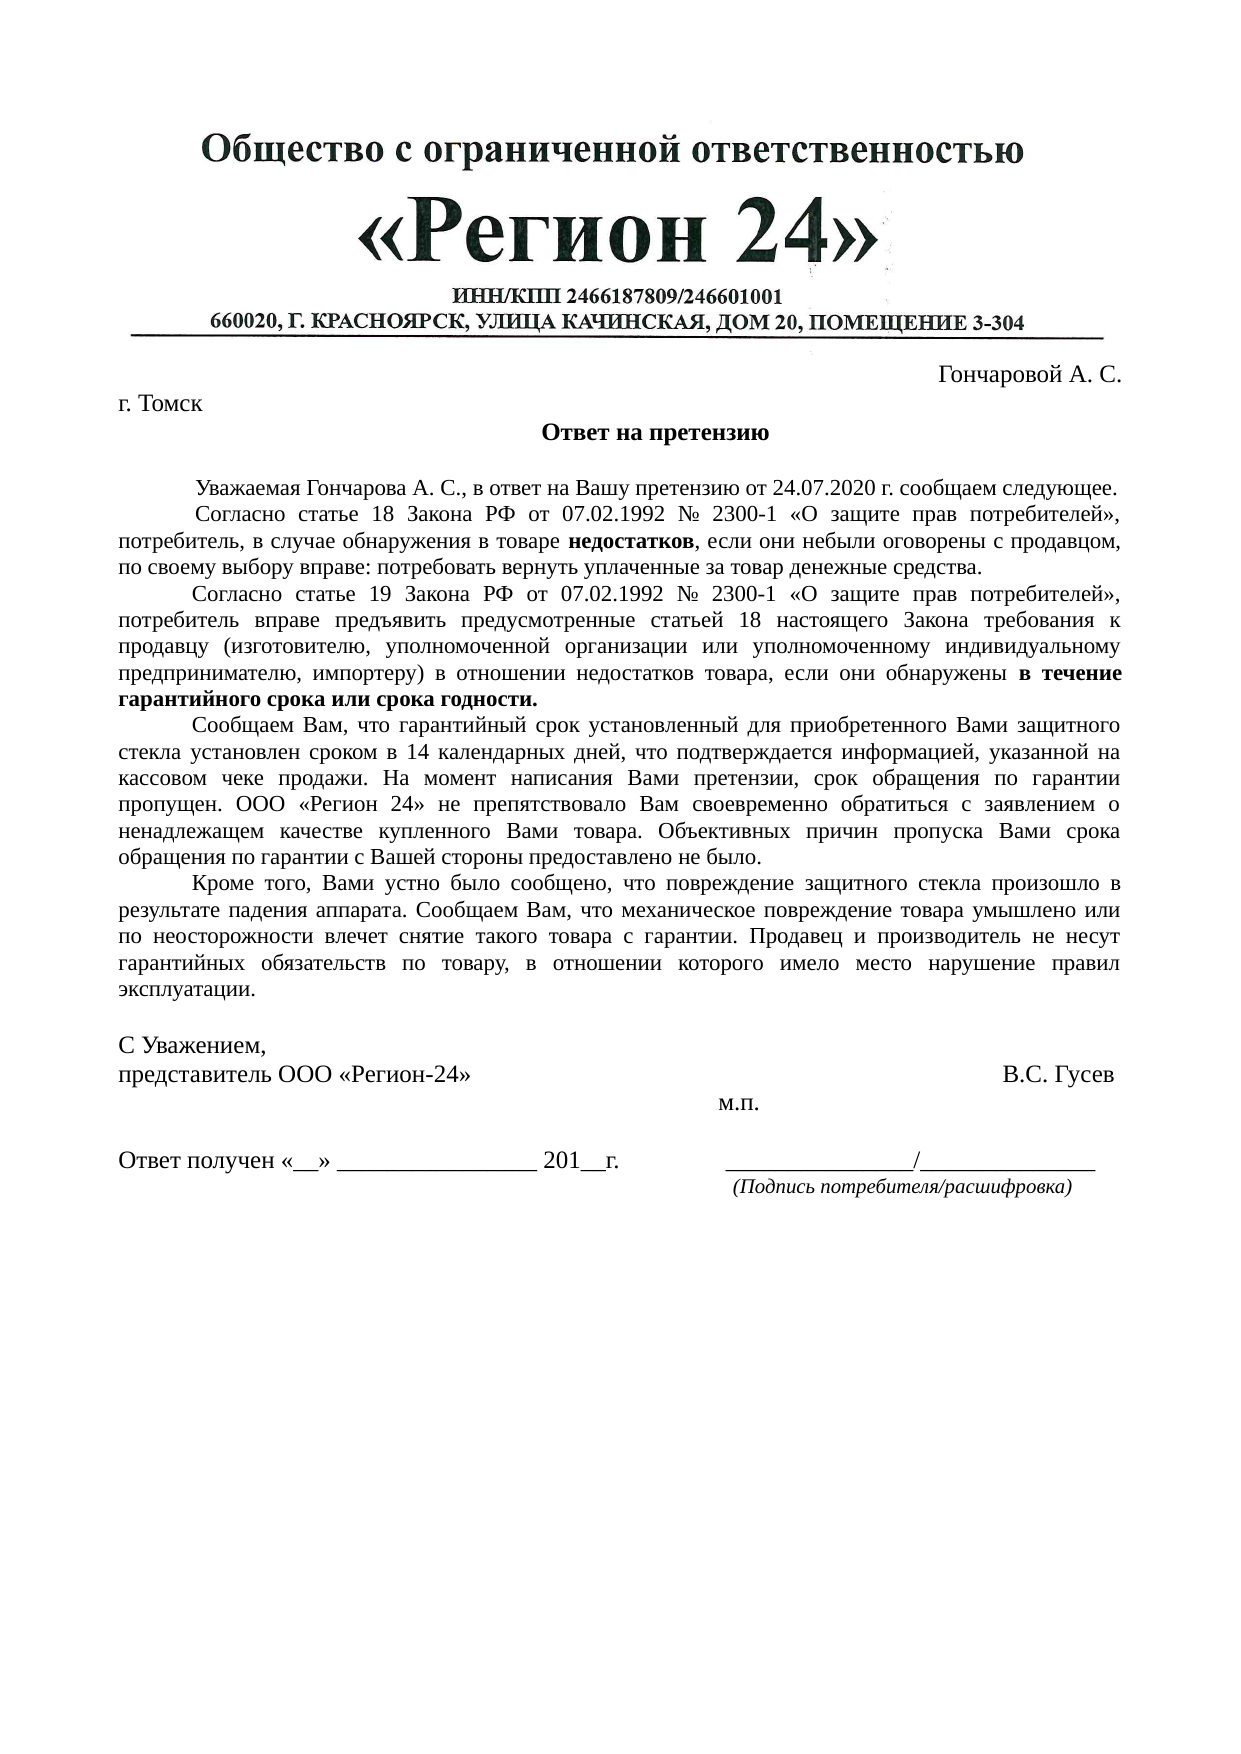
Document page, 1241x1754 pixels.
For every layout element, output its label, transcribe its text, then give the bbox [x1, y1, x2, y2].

text представитель ООО «Регион-24» В.С. Гусев [118, 1059, 1122, 1087]
text Согласно статье 19 Закона РФ от 07.02.1992 № 2300-1 «О защите прав потребителей», потребитель вправе предъявить предусмотренные статьей 18 настоящего Закона требования к продавцу (изготовителю, уполномоченной организации или уполномоченному индивидуальному предпринимателю, импортеру) в отношении недостатков товара, если они обнаружены в течение гарантийного срока или срока годности. [118, 579, 1122, 711]
picture [118, 118, 1123, 360]
text Согласно статье 18 Закона РФ от 07.02.1992 № 2300-1 «О защите прав потребителей», потребитель, в случае обнаружения в товаре недостатков, если они небыли оговорены с продавцом, по своему выбору вправе: потребовать вернуть уплаченные за товар денежные средства. [118, 501, 1122, 579]
text Уважаемая Гончарова А. С., в ответ на Вашу претензию от 24.07.2020 г. сообщаем следующее. [118, 474, 1122, 501]
text (Подпись потребителя/расшифровка) [118, 1174, 1122, 1198]
text м.п. [118, 1087, 1122, 1116]
text Гончаровой А. С. [118, 360, 1122, 388]
text Ответ на претензию [118, 417, 1122, 445]
text Кроме того, Вами устно было сообщено, что повреждение защитного стекла произошло в результате падения аппарата. Сообщаем Вам, что механическое повреждение товара умышлено или по неосторожности влечет снятие такого товара с гарантии. Продавец и производитель не несут гарантийных обязательств по товару, в отношении которого имело место нарушение правил эксплуатации. [118, 869, 1122, 1001]
text С Уважением, [118, 1030, 1122, 1059]
text Ответ получен «__» ________________ 201__г. _______________/______________ [118, 1145, 1122, 1174]
text г. Томск [118, 388, 1122, 417]
text Сообщаем Вам, что гарантийный срок установленный для приобретенного Вами защитного стекла установлен сроком в 14 календарных дней, что подтверждается информацией, указанной на кассовом чеке продажи. На момент написания Вами претензии, срок обращения по гарантии пропущен. ООО «Регион 24» не препятствовало Вам своевременно обратиться с заявлением о ненадлежащем качестве купленного Вами товара. Объективных причин пропуска Вами срока обращения по гарантии с Вашей стороны предоставлено не было. [118, 711, 1122, 869]
